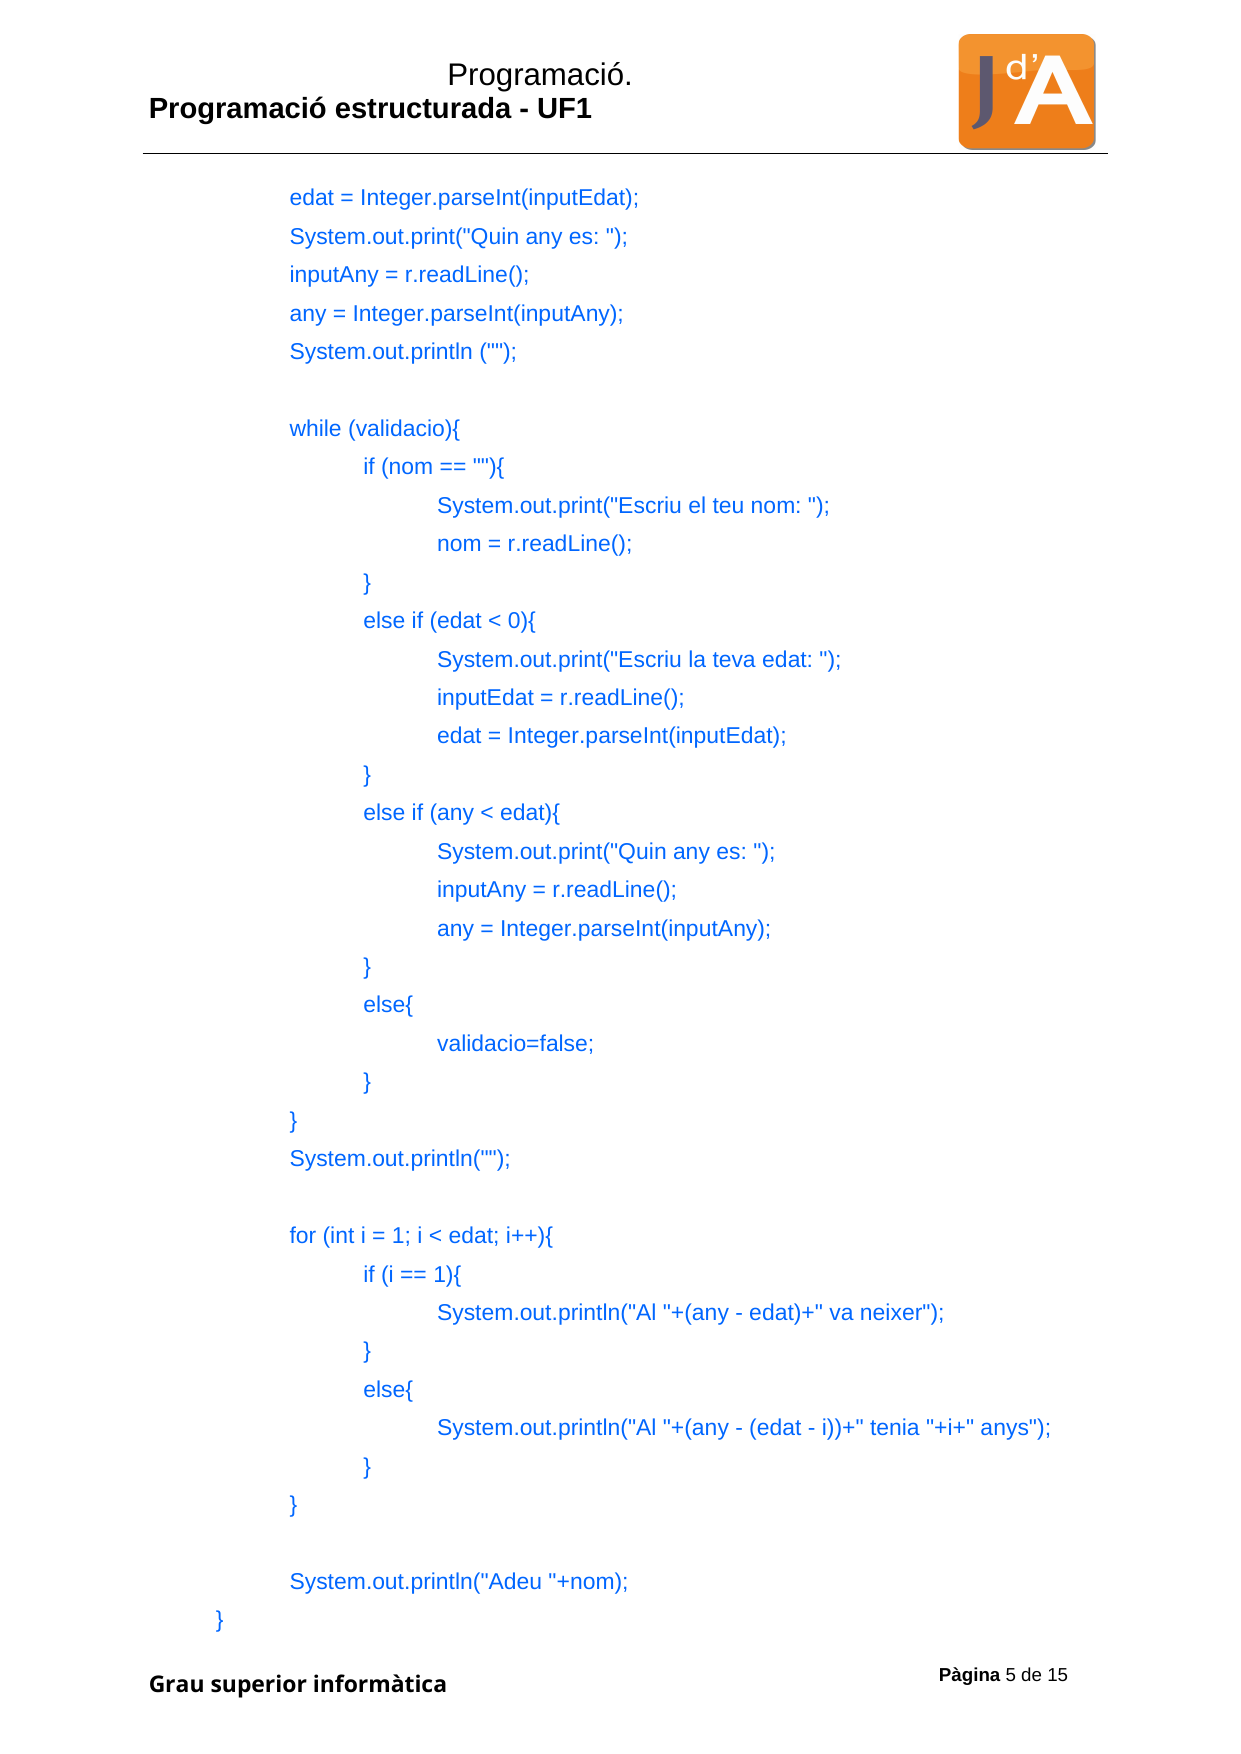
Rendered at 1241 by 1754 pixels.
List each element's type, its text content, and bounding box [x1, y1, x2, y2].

text } [142, 1453, 1107, 1479]
text System.out.println("Adeu "+nom); [142, 1569, 1107, 1594]
text if (nom == ""){ [142, 454, 1107, 480]
text System.out.print("Quin any es: "); [142, 223, 1107, 249]
text inputAny = r.readLine(); [142, 877, 1107, 902]
text for (int i = 1; i < edat; i++){ [142, 1223, 1107, 1248]
text while (validacio){ [142, 416, 1107, 441]
text } [142, 1607, 1107, 1633]
text else{ [142, 992, 1107, 1018]
text inputAny = r.readLine(); [142, 262, 1107, 287]
text any = Integer.parseInt(inputAny); [142, 915, 1107, 941]
text inputEdat = r.readLine(); [142, 685, 1107, 710]
text } [142, 1069, 1107, 1095]
picture [958, 34, 1096, 150]
text } [142, 762, 1107, 787]
text } [142, 1107, 1107, 1133]
text edat = Integer.parseInt(inputEdat); [142, 185, 1107, 211]
text System.out.print("Quin any es: "); [142, 838, 1107, 864]
text edat = Integer.parseInt(inputEdat); [142, 723, 1107, 749]
text System.out.println(""); [142, 1146, 1107, 1172]
text } [142, 1492, 1107, 1517]
text System.out.print("Escriu la teva edat: "); [142, 646, 1107, 672]
text System.out.println("Al "+(any - (edat - i))+" tenia "+i+" anys"); [142, 1415, 1107, 1441]
text if (i == 1){ [142, 1261, 1107, 1287]
text } [142, 1338, 1107, 1364]
text any = Integer.parseInt(inputAny); [142, 300, 1107, 326]
text System.out.println("Al "+(any - edat)+" va neixer"); [142, 1300, 1107, 1325]
text System.out.println (""); [142, 339, 1107, 364]
text else if (edat < 0){ [142, 608, 1107, 633]
text } [142, 954, 1107, 979]
text else{ [142, 1377, 1107, 1402]
text validacio=false; [142, 1031, 1107, 1056]
text else if (any < edat){ [142, 800, 1107, 826]
text } [142, 569, 1107, 595]
text nom = r.readLine(); [142, 531, 1107, 557]
text System.out.print("Escriu el teu nom: "); [142, 492, 1107, 518]
